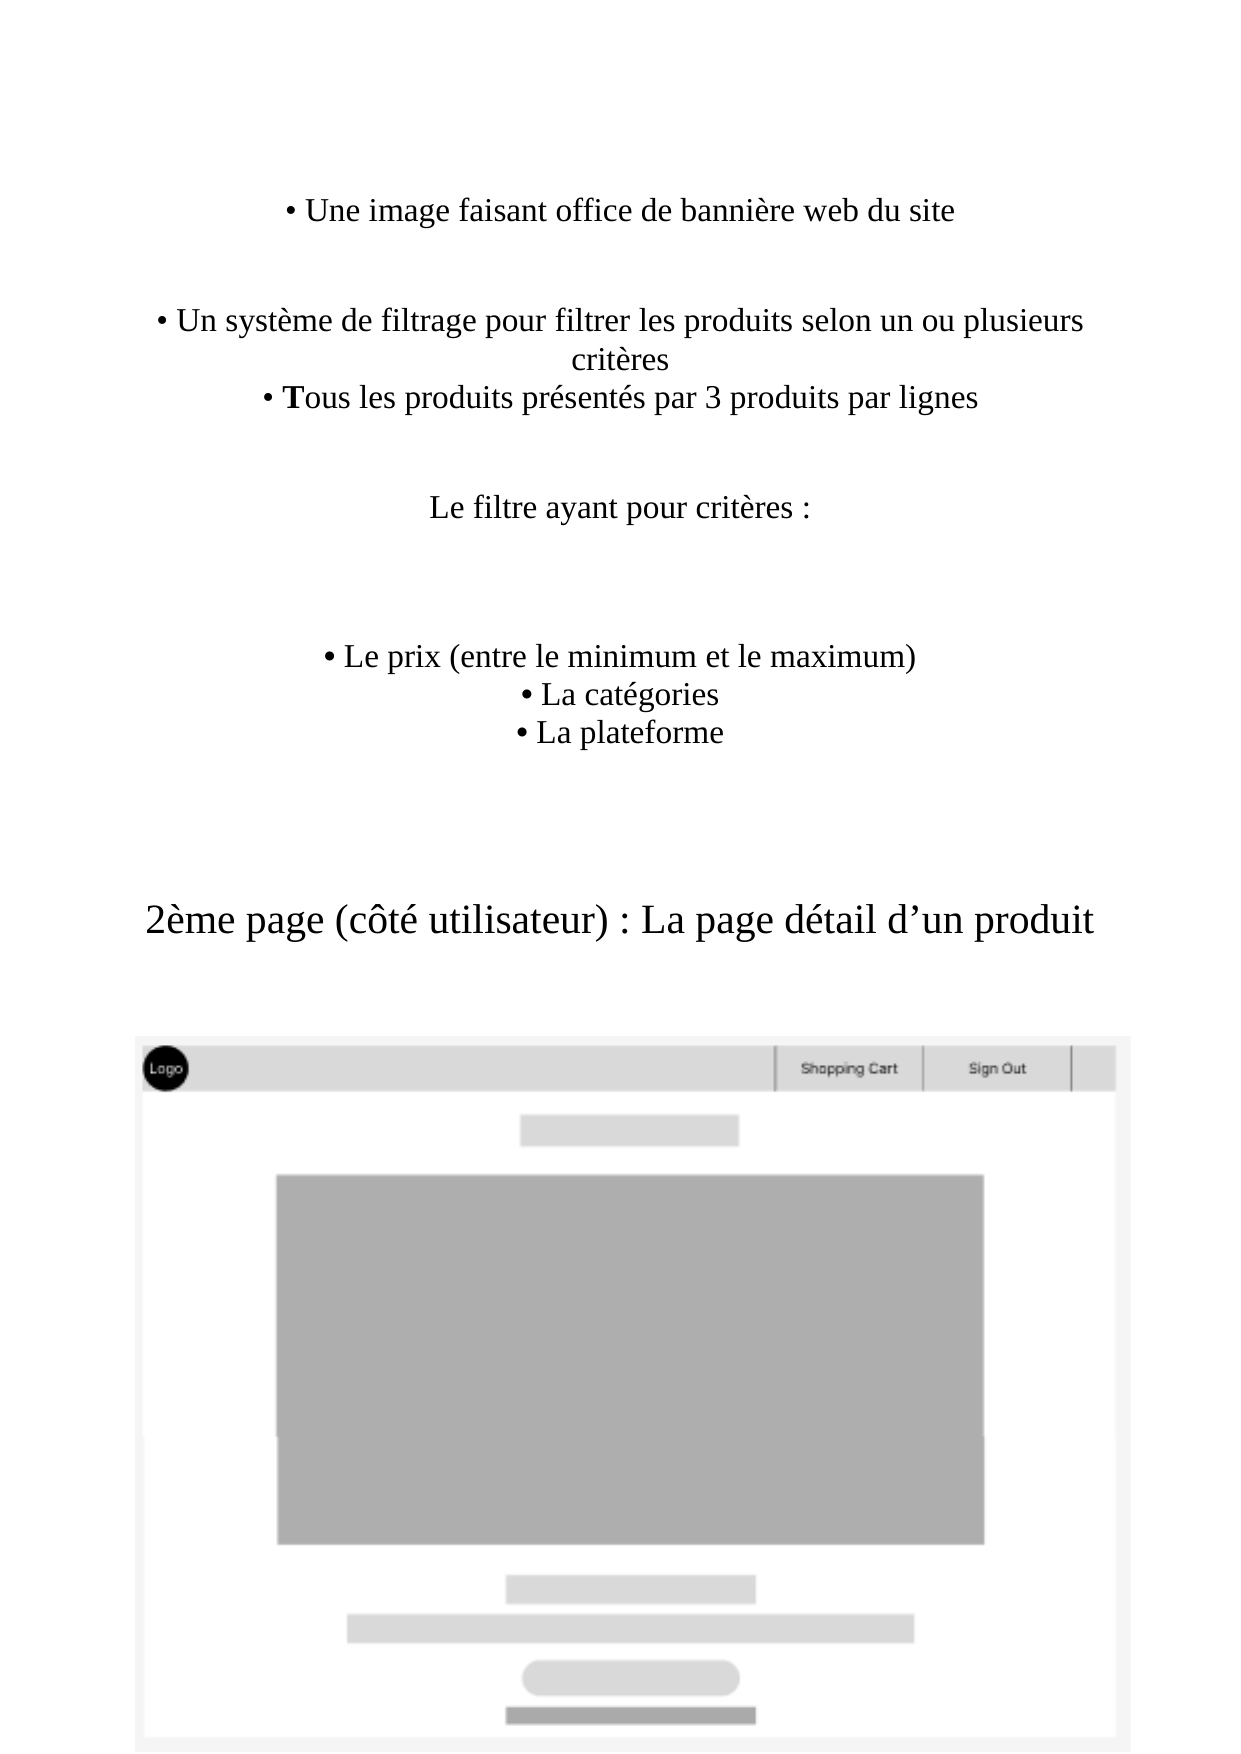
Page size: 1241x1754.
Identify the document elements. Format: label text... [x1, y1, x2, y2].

text • Le prix (entre le minimum et le maximum) [118, 598, 1122, 674]
picture [135, 1036, 1131, 1752]
text 2ème page (côté utilisateur) : La page détail d’un produit [118, 895, 1122, 943]
text • La plateforme [118, 713, 1122, 751]
text • Une image faisant office de bannière web du site [118, 190, 1122, 228]
text Le filtre ayant pour critères : [118, 487, 1122, 526]
text • Tous les produits présentés par 3 produits par lignes [118, 377, 1122, 487]
text • Un système de filtrage pour filtrer les produits selon un ou plusieurs critères [118, 300, 1122, 377]
text • La catégories [118, 674, 1122, 713]
